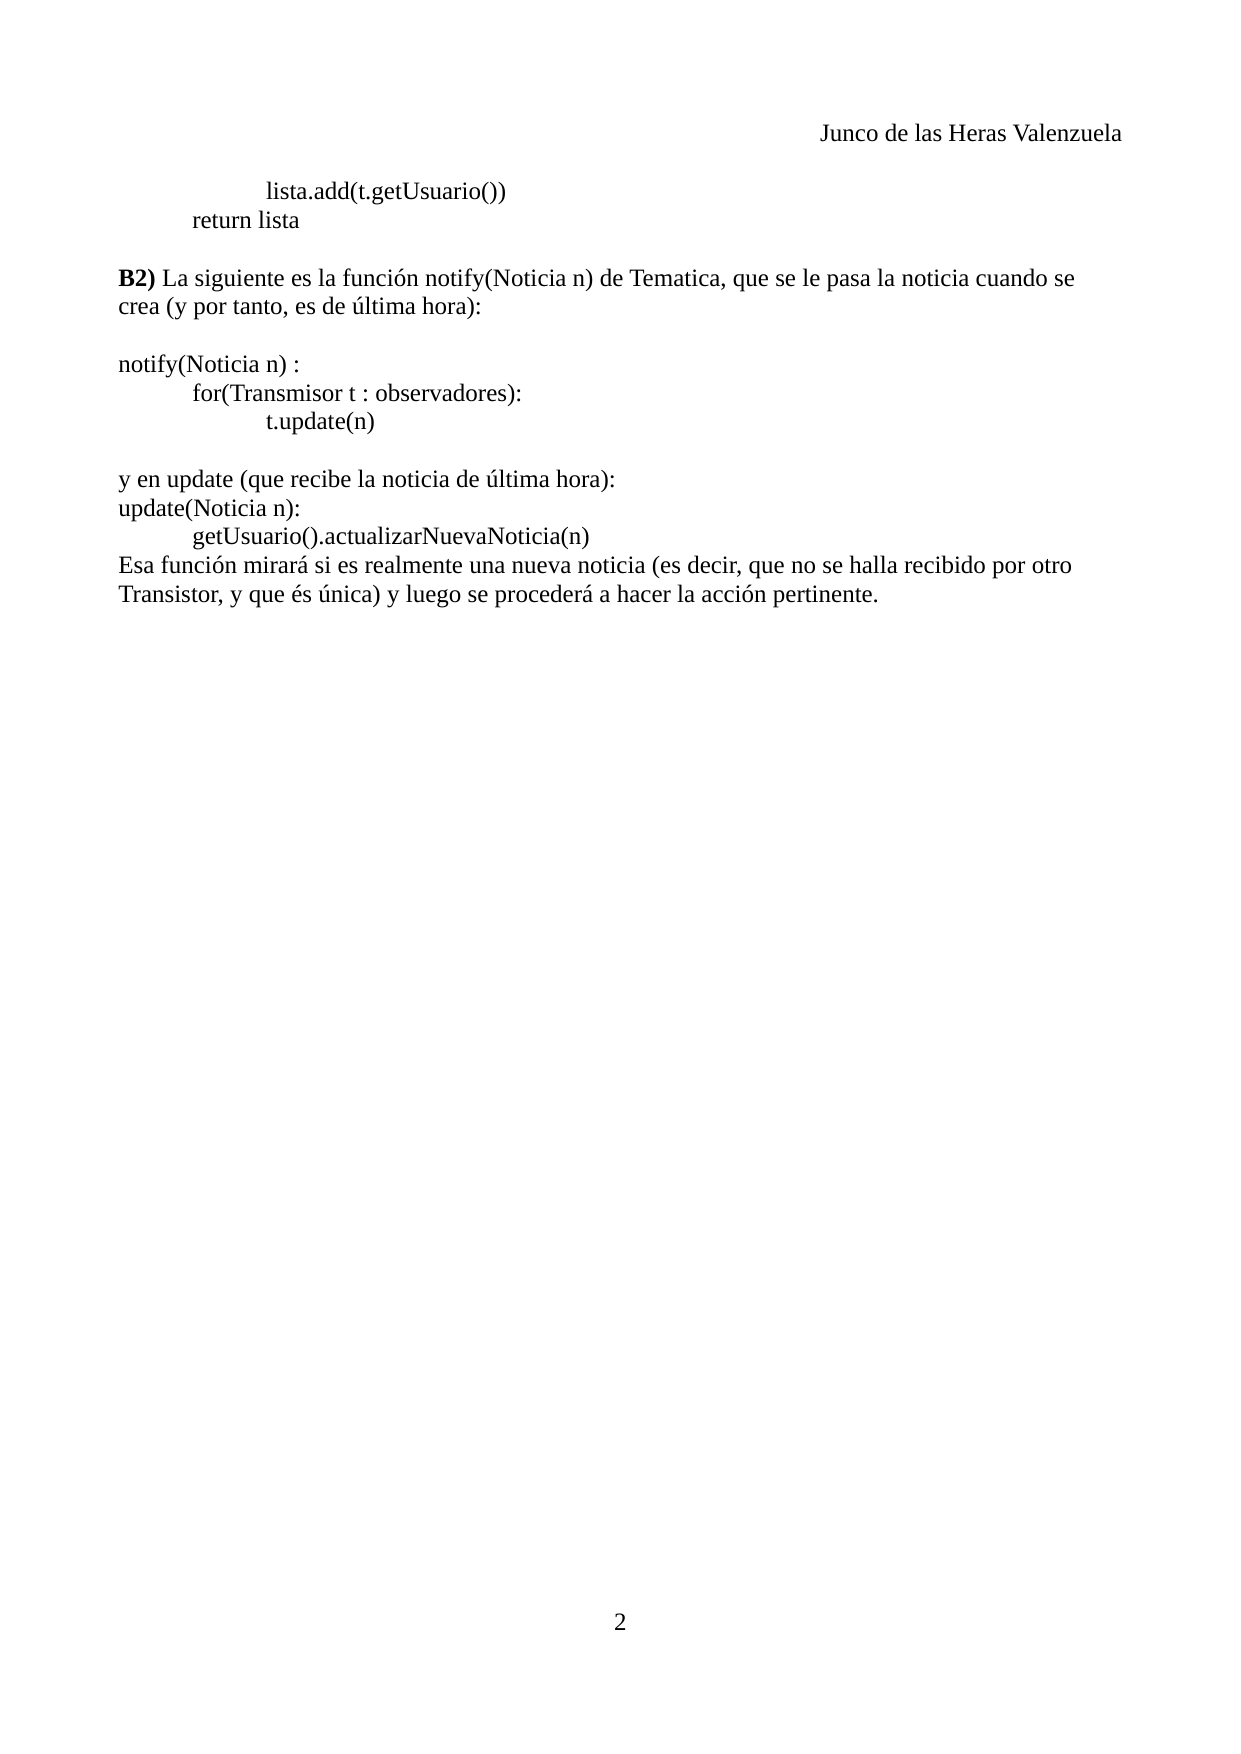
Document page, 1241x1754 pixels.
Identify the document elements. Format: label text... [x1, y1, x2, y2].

text lista.add(t.getUsuario()) [118, 176, 1122, 205]
text Esa función mirará si es realmente una nueva noticia (es decir, que no se halla recibido por otro Transistor, y que és única) y luego se procederá a hacer la acción pertinente. [118, 550, 1122, 608]
text notify(Noticia n) : [118, 349, 1122, 378]
text t.update(n) [118, 406, 1122, 435]
text y en update (que recibe la noticia de última hora): [118, 464, 1122, 493]
text return lista [118, 205, 1122, 234]
text B2) La siguiente es la función notify(Noticia n) de Tematica, que se le pasa la noticia cuando se crea (y por tanto, es de última hora): [118, 263, 1122, 320]
text update(Noticia n): [118, 493, 1122, 521]
text for(Transmisor t : observadores): [118, 378, 1122, 406]
text getUsuario().actualizarNuevaNoticia(n) [118, 521, 1122, 550]
